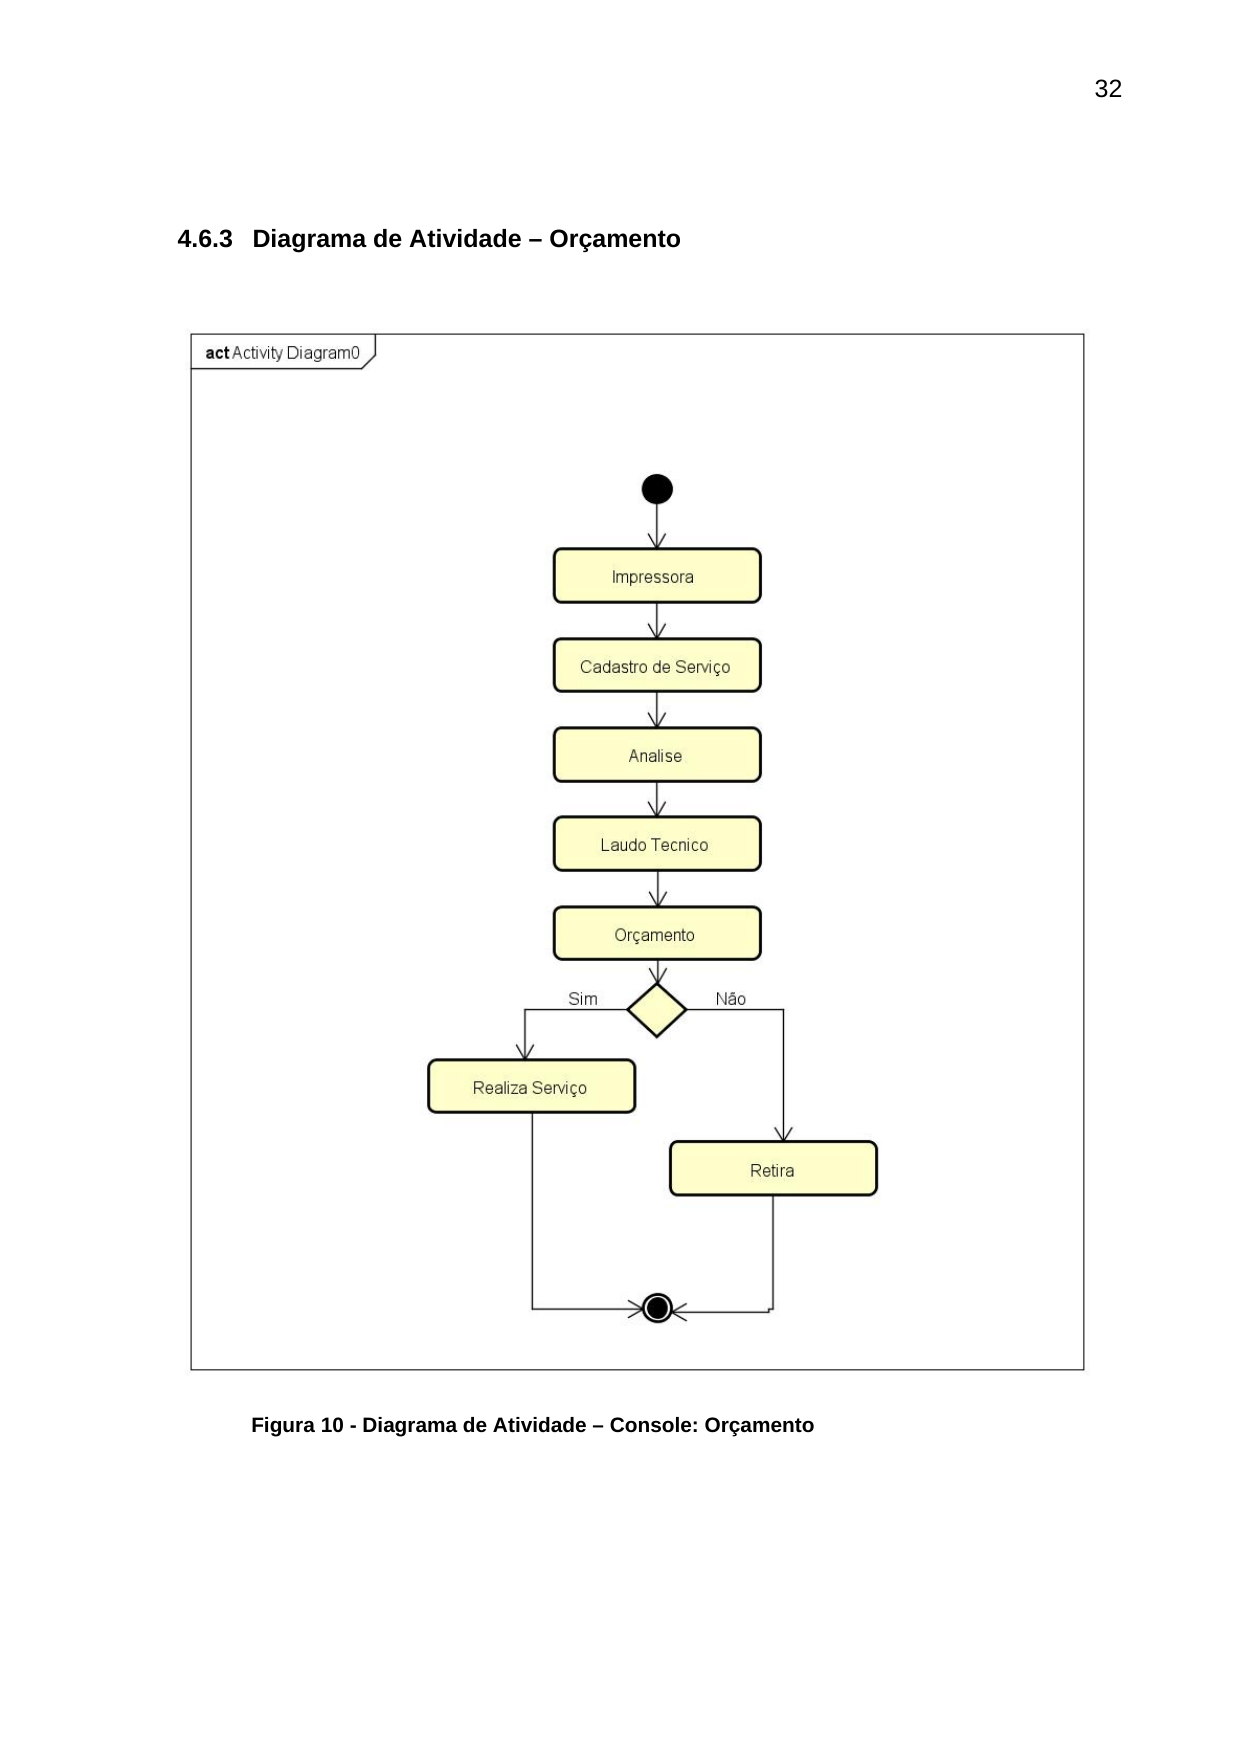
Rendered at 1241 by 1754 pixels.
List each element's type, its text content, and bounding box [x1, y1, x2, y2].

subtitle Diagrama de Atividade – Orçamento [177, 224, 1122, 253]
text Figura 10 - Diagrama de Atividade – Console: Orçamento [177, 1413, 1122, 1437]
picture [177, 321, 1098, 1384]
